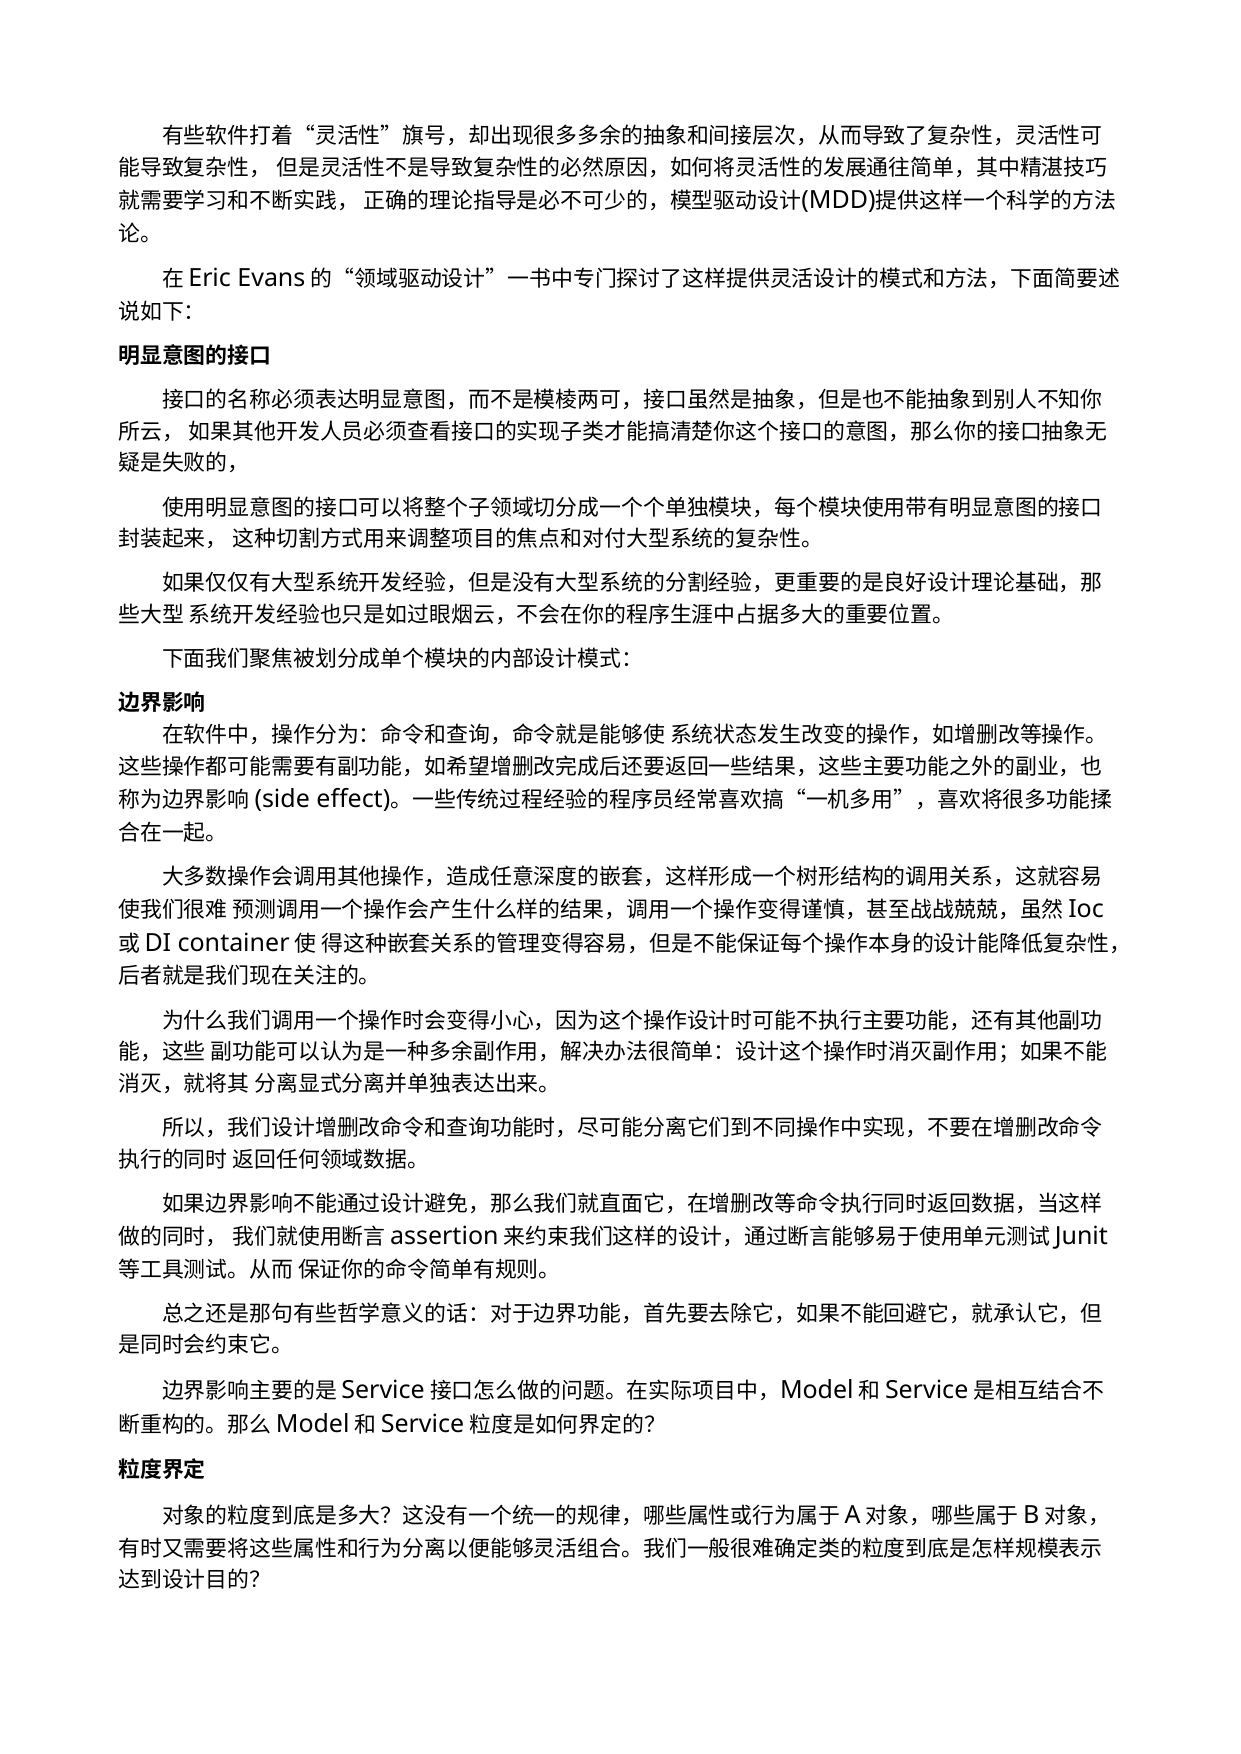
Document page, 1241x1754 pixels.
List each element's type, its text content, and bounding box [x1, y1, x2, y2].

text 如果边界影响不能通过设计避免，那么我们就直面它，在增删改等命令执行同时返回数据，当这样做的同时， 我们就使用断言assertion来约束我们这样的设计，通过断言能够易于使用单元测试Junit等工具测试。从而 保证你的命令简单有规则。 [118, 1186, 1122, 1283]
text 如果仅仅有大型系统开发经验，但是没有大型系统的分割经验，更重要的是良好设计理论基础，那些大型 系统开发经验也只是如过眼烟云，不会在你的程序生涯中占据多大的重要位置。 [118, 565, 1122, 629]
text 边界影响 在软件中，操作分为：命令和查询，命令就是能够使 系统状态发生改变的操作，如增删改等操作。这些操作都可能需要有副功能，如希望增删改完成后还要返回一些结果，这些主要功能之外的副业，也称为边界影响 (side effect)。一些传统过程经验的程序员经常喜欢搞“一机多用”，喜欢将很多功能揉合在一起。 [118, 685, 1122, 846]
text 下面我们聚焦被划分成单个模块的内部设计模式： [118, 641, 1122, 673]
text 边界影响主要的是Service接口怎么做的问题。在实际项目中，Model和Service是相互结合不断重构的。那么Model和Service粒度是如何界定的？ [118, 1372, 1122, 1440]
text 大多数操作会调用其他操作，造成任意深度的嵌套，这样形成一个树形结构的调用关系，这就容易使我们很难 预测调用一个操作会产生什么样的结果，调用一个操作变得谨慎，甚至战战兢兢，虽然Ioc或DI container使 得这种嵌套关系的管理变得容易，但是不能保证每个操作本身的设计能降低复杂性，后者就是我们现在关注的。 [118, 859, 1122, 990]
text 粒度界定 [118, 1452, 1122, 1484]
text 总之还是那句有些哲学意义的话：对于边界功能，首先要去除它，如果不能回避它，就承认它，但是同时会约束它。 [118, 1296, 1122, 1359]
text 在Eric Evans的“领域驱动设计”一书中专门探讨了这样提供灵活设计的模式和方法，下面简要述说如下： [118, 260, 1122, 325]
text 接口的名称必须表达明显意图，而不是模棱两可，接口虽然是抽象，但是也不能抽象到别人不知你所云， 如果其他开发人员必须查看接口的实现子类才能搞清楚你这个接口的意图，那么你的接口抽象无疑是失败的， [118, 382, 1122, 477]
text 明显意图的接口 [118, 338, 1122, 369]
text 为什么我们调用一个操作时会变得小心，因为这个操作设计时可能不执行主要功能，还有其他副功能，这些 副功能可以认为是一种多余副作用，解决办法很简单：设计这个操作时消灭副作用；如果不能消灭，就将其 分离显式分离并单独表达出来。 [118, 1003, 1122, 1098]
text 对象的粒度到底是多大？这没有一个统一的规律，哪些属性或行为属于A对象，哪些属于B对象，有时又需要将这些属性和行为分离以便能够灵活组合。我们一般很难确定类的粒度到底是怎样规模表示达到设计目的？ [118, 1496, 1122, 1594]
text 使用明显意图的接口可以将整个子领域切分成一个个单独模块，每个模块使用带有明显意图的接口封装起来， 这种切割方式用来调整项目的焦点和对付大型系统的复杂性。 [118, 489, 1122, 553]
text 有些软件打着“灵活性”旗号，却出现很多多余的抽象和间接层次，从而导致了复杂性，灵活性可能导致复杂性， 但是灵活性不是导致复杂性的必然原因，如何将灵活性的发展通往简单，其中精湛技巧就需要学习和不断实践， 正确的理论指导是必不可少的，模型驱动设计(MDD)提供这样一个科学的方法论。 [118, 118, 1122, 247]
text 所以，我们设计增删改命令和查询功能时，尽可能分离它们到不同操作中实现，不要在增删改命令执行的同时 返回任何领域数据。 [118, 1110, 1122, 1173]
